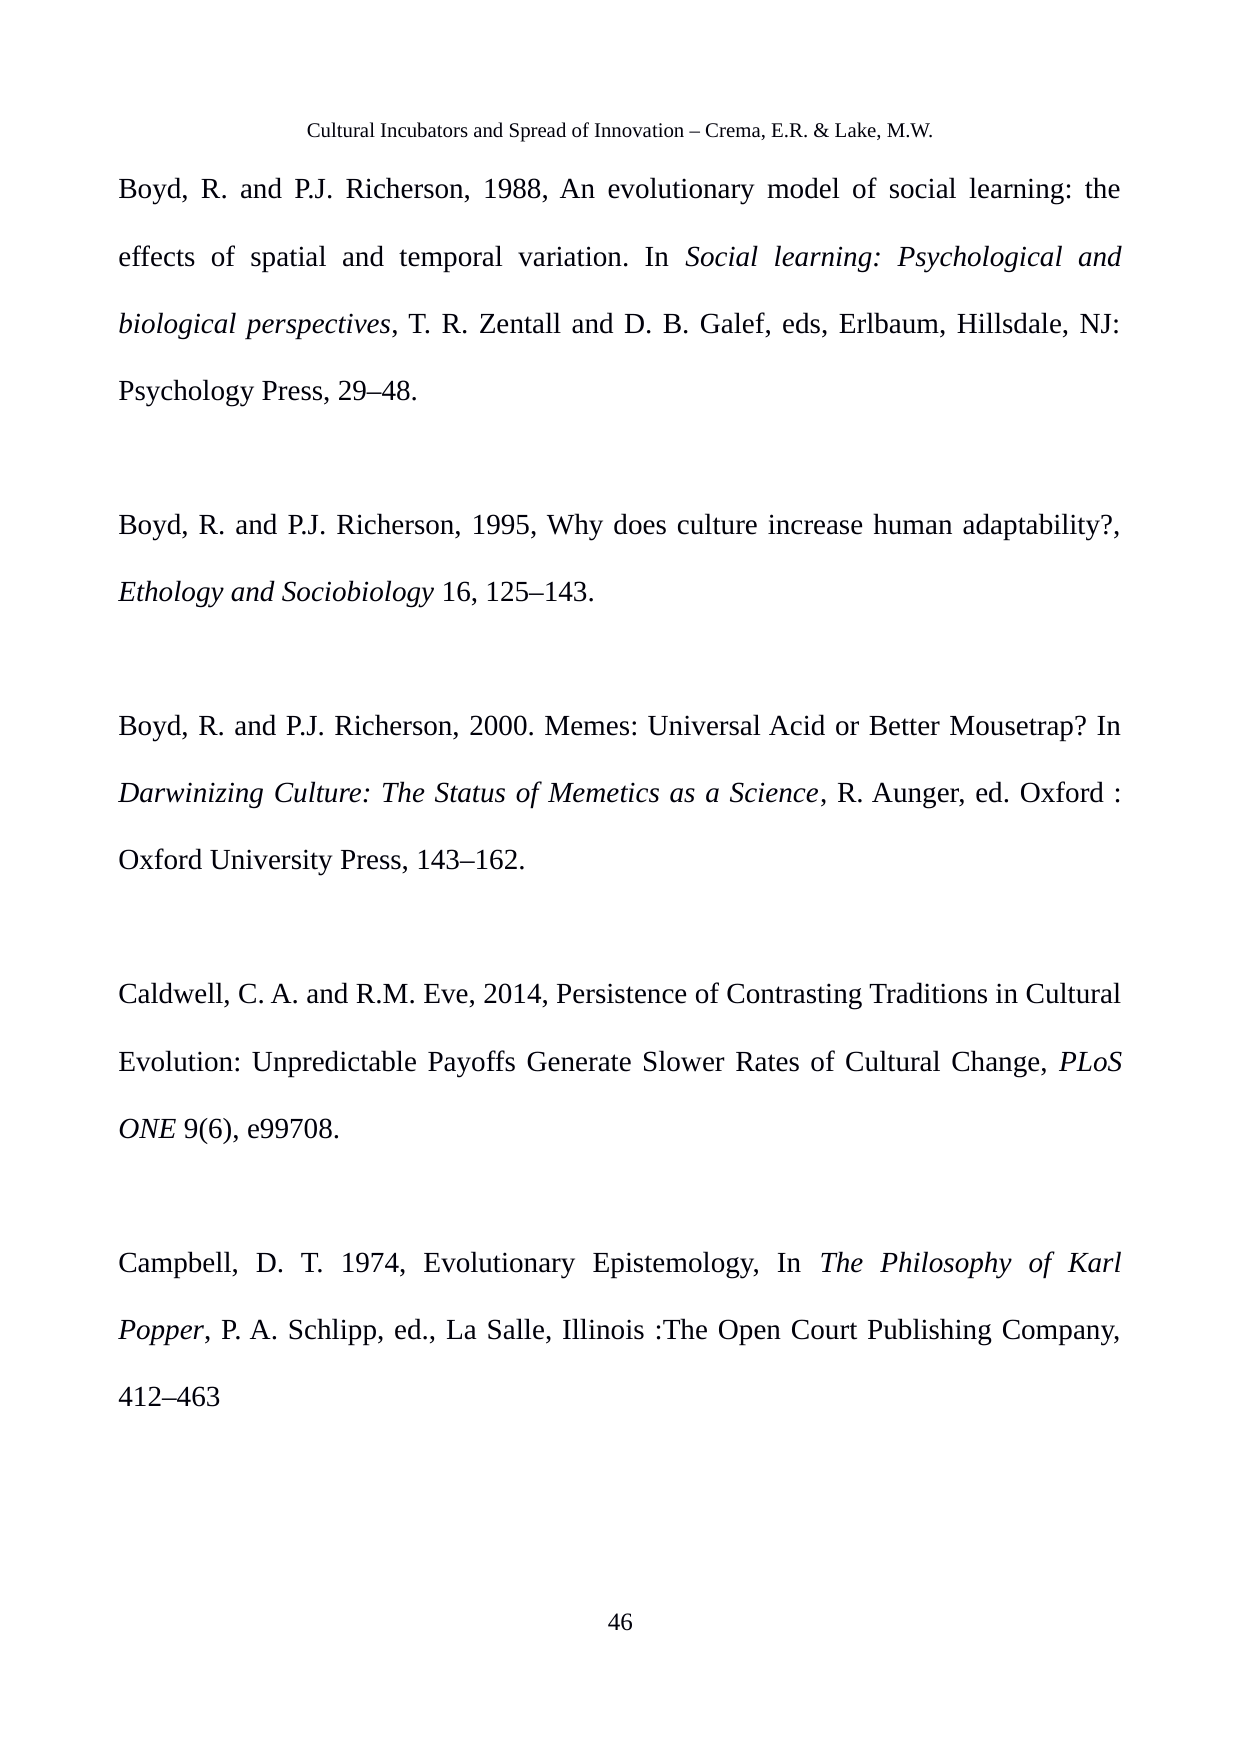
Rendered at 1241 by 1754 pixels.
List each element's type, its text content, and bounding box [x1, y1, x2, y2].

text Campbell, D. T. 1974, Evolutionary Epistemology, In The Philosophy of Karl Popper, P. A. Schlipp, ed., La Salle, Illinois :The Open Court Publishing Company, 412–463 [118, 1245, 1122, 1413]
text Boyd, R. and P.J. Richerson, 2000. Memes: Universal Acid or Better Mousetrap? In Darwinizing Culture: The Status of Memetics as a Science, R. Aunger, ed. Oxford : Oxford University Press, 143–162. [118, 708, 1122, 876]
text Caldwell, C. A. and R.M. Eve, 2014, Persistence of Contrasting Traditions in Cultural Evolution: Unpredictable Payoffs Generate Slower Rates of Cultural Change, PLoS ONE 9(6), e99708. [118, 977, 1122, 1144]
text Boyd, R. and P.J. Richerson, 1988, An evolutionary model of social learning: the effects of spatial and temporal variation. In Social learning: Psychological and biological perspectives, T. R. Zentall and D. B. Galef, eds, Erlbaum, Hillsdale, NJ: Psychology Press, 29–48. [118, 172, 1122, 406]
text Boyd, R. and P.J. Richerson, 1995, Why does culture increase human adaptability?, Ethology and Sociobiology 16, 125–143. [118, 507, 1122, 608]
